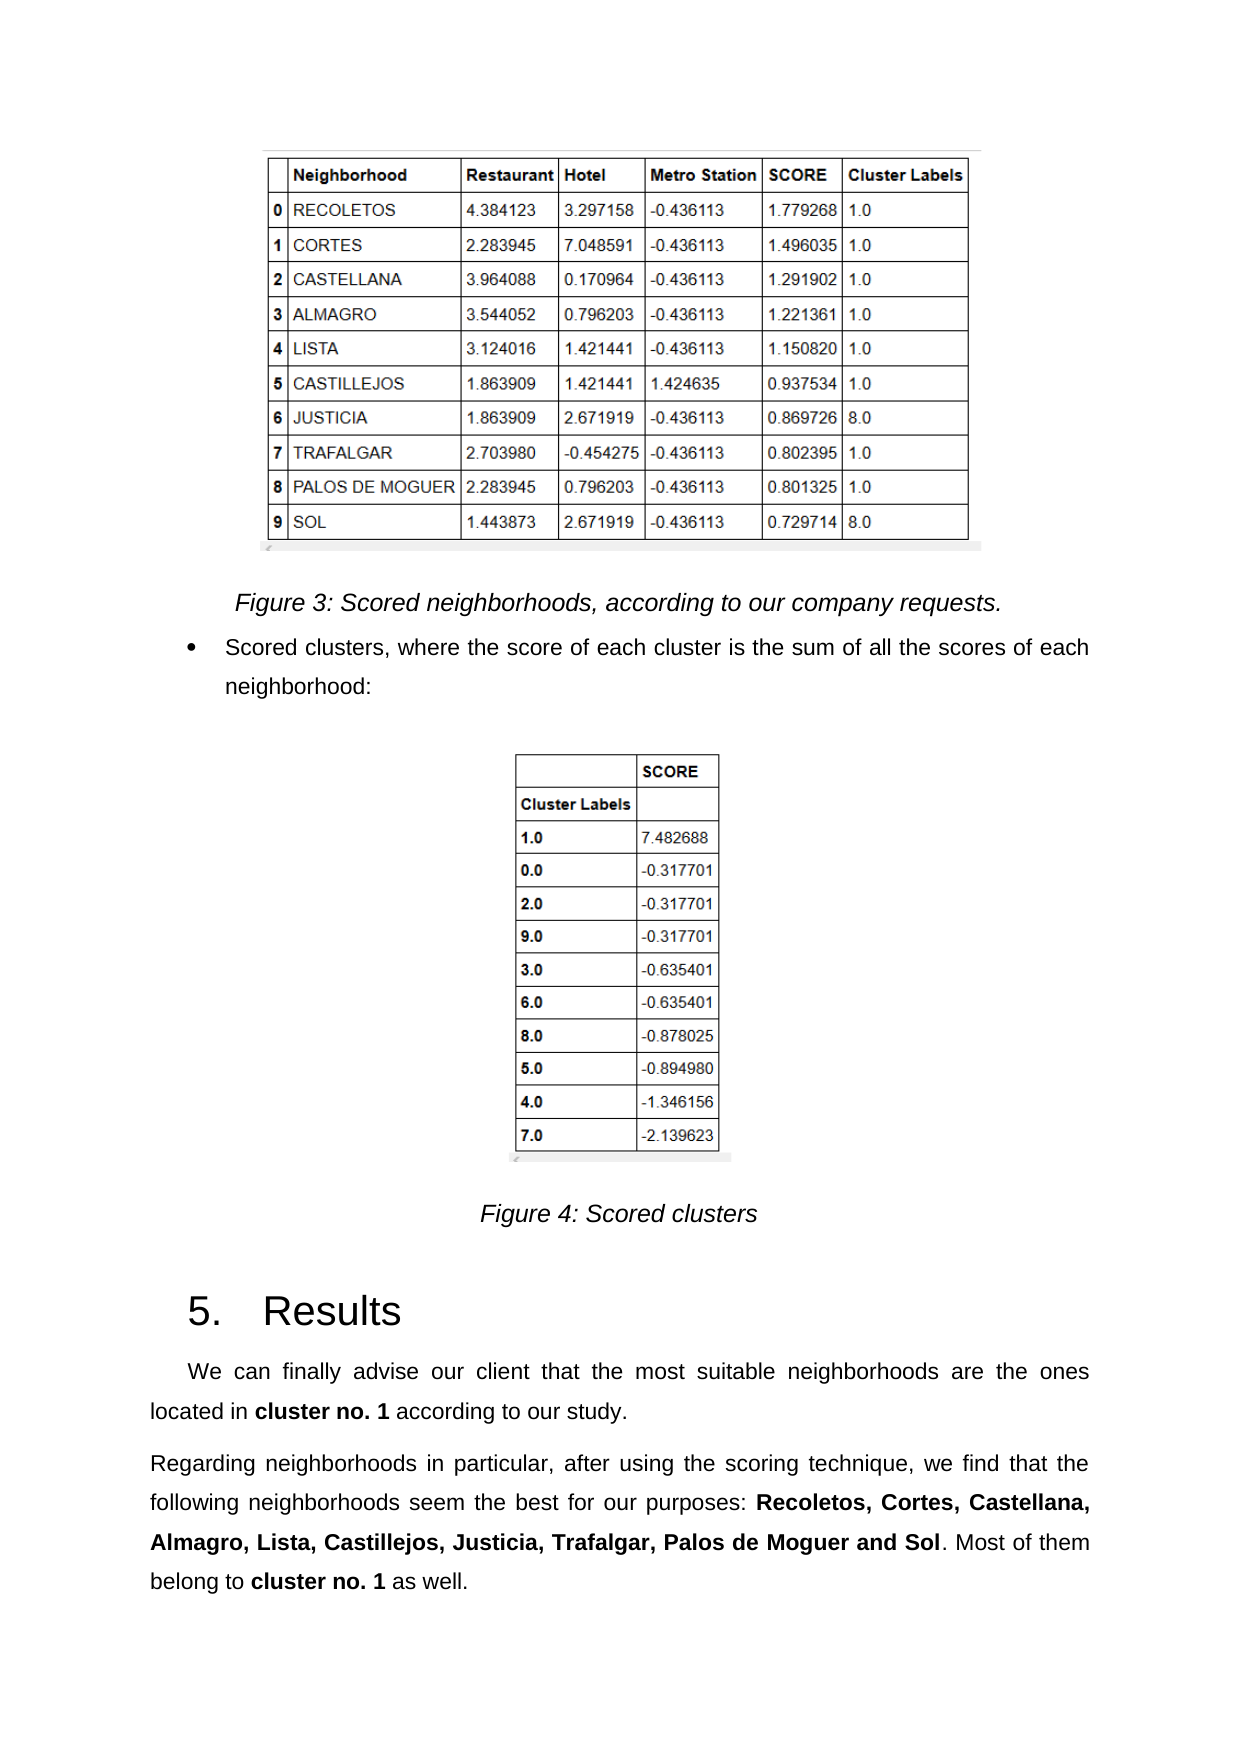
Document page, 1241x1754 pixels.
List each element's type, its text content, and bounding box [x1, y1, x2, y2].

text Figure 3: Scored neighborhoods, according to our company requests. [150, 588, 1090, 617]
text We can finally advise our client that the most suitable neighborhoods are the ones located in cluster no. 1 according to our study. [150, 1358, 1090, 1424]
subtitle Results [187, 1286, 1090, 1334]
text Figure 4: Scored clusters [150, 1199, 1090, 1228]
text Regarding neighborhoods in particular, after using the scoring technique, we find that the following neighborhoods seem the best for our purposes: Recoletos, Cortes, Castellana, Almagro, Lista, Castillejos, Justicia, Trafalgar, Palos de Moguer and Sol. Most of them belong to cluster no. 1 as well. [150, 1450, 1090, 1594]
list Scored clusters, where the score of each cluster is the sum of all the scores of each neighborhood: [187, 633, 1090, 699]
